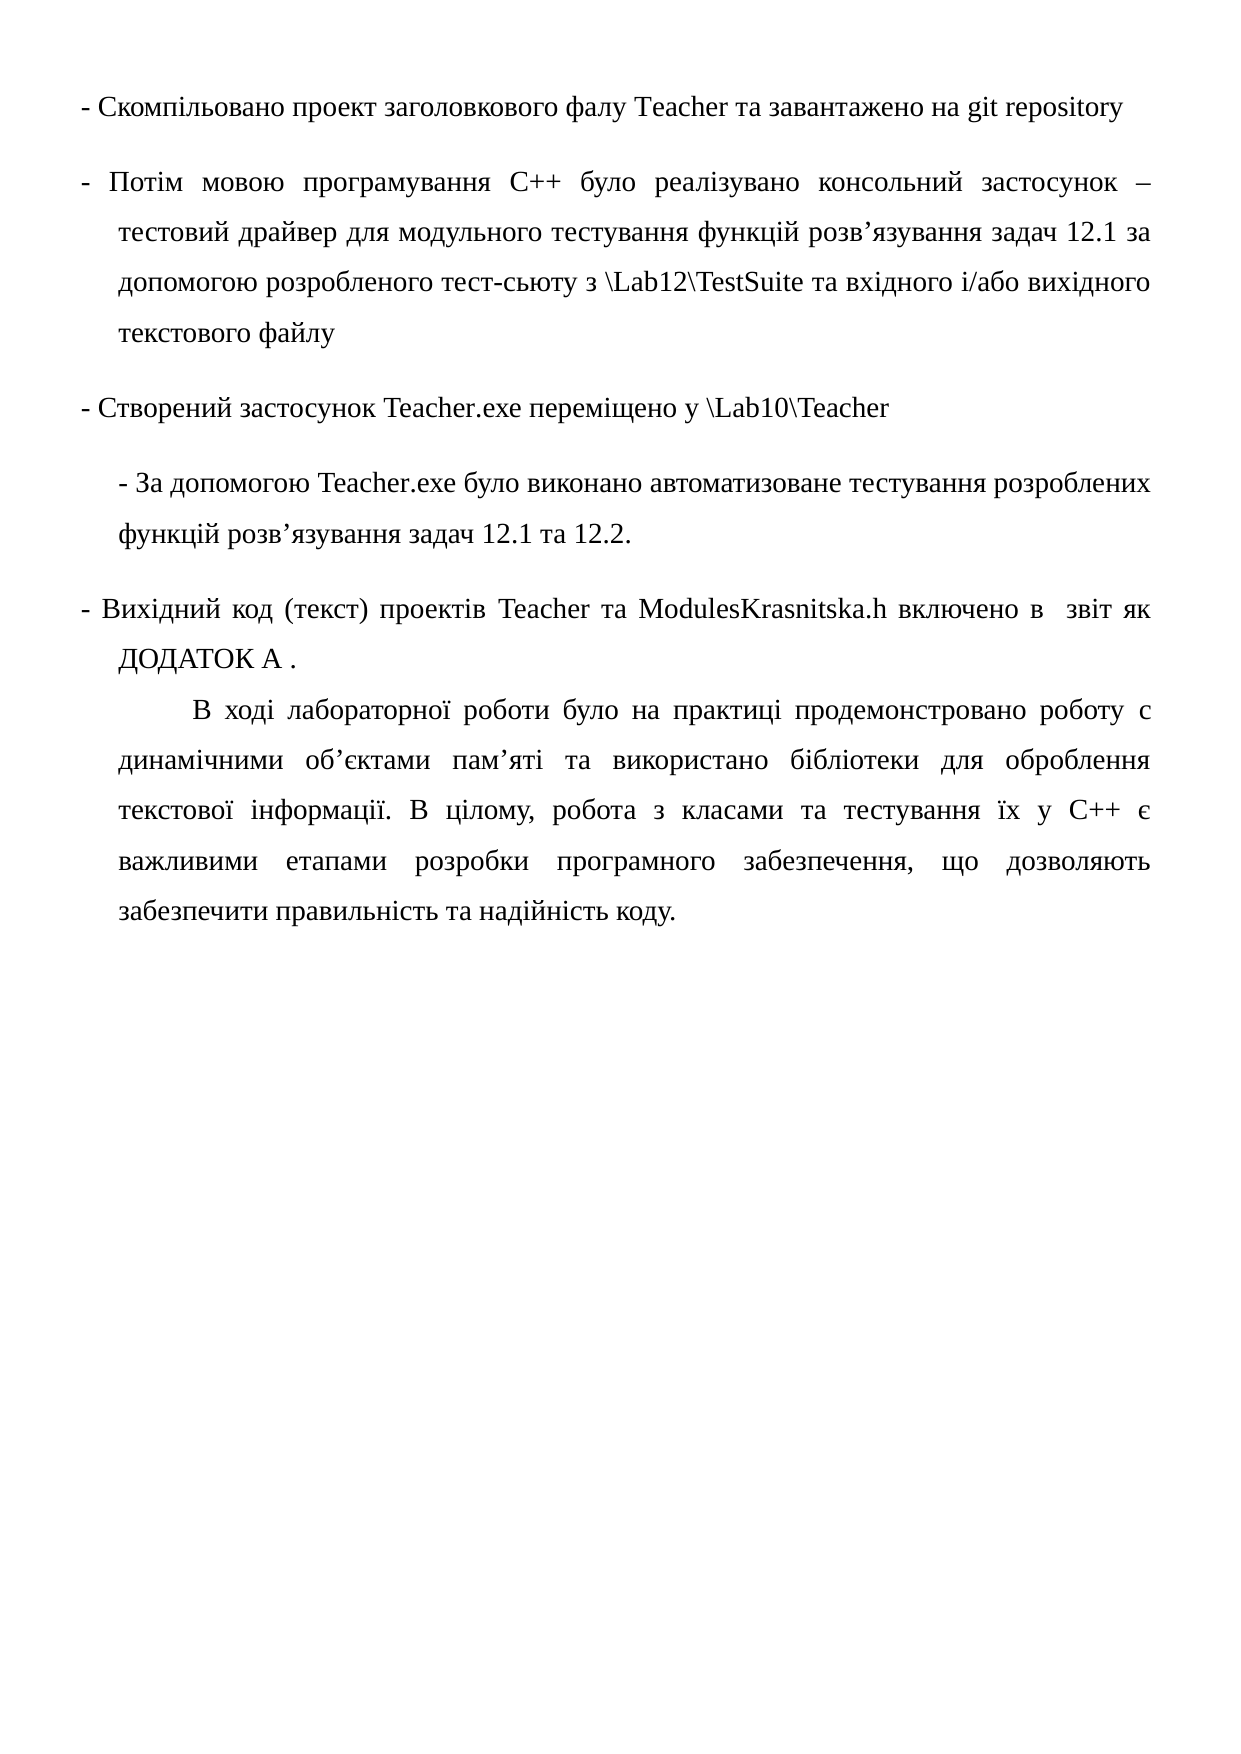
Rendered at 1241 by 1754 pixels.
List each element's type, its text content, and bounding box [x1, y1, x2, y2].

list - За допомогою Teacher.ехе було виконано автоматизоване тестування розроблених функцій розв’язування задач 12.1 та 12.2. [118, 466, 1152, 549]
list - Створений застосунок Teacher.ехе переміщено у \Lab10\Teacher [81, 390, 1152, 424]
text В ході лабораторної роботи було на практиці продемонстровано роботу c динамічними об’єктами пам’яті та використано бібліотеки для оброблення текстової інформації. В цілому, робота з класами та тестування їх у С++ є важливими етапами розробки програмного забезпечення, що дозволяють забезпечити правильність та надійність коду. [118, 692, 1152, 927]
list - Потім мовою програмування С++ було реалізувано консольний застосунок – тестовий драйвер для модульного тестування функцій розв’язування задач 12.1 за допомогою розробленого тест-сьюту з \Lab12\TestSuite та вхідного і/або вихідного текстового файлу [81, 164, 1152, 348]
list - Вихідний код (текст) проектів Teacher та ModulesKrasnitska.h включено в звіт як ДОДАТОК А . [81, 591, 1152, 675]
list - Скомпільовано проект заголовкового фалу Teacher та завантажено на git repository [81, 89, 1152, 122]
